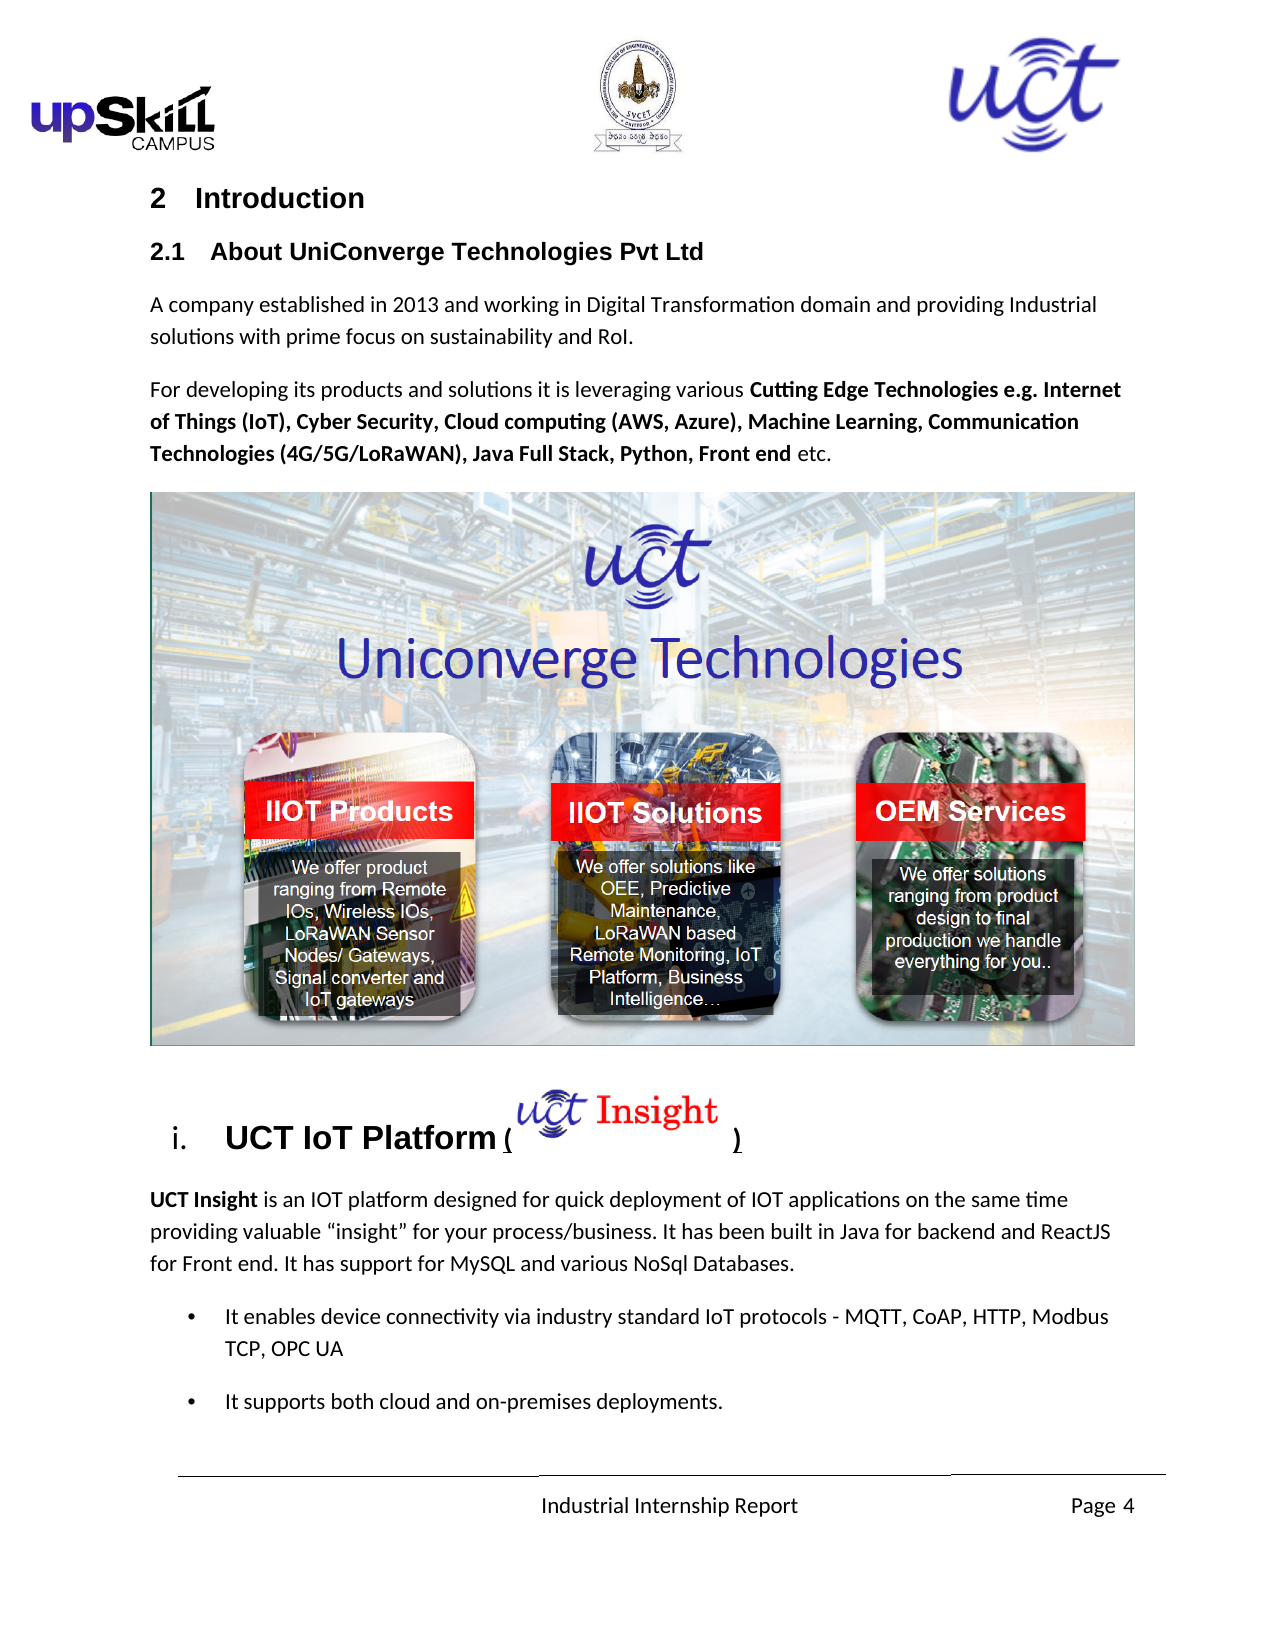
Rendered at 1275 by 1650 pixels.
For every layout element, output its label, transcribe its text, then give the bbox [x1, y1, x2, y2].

subtitle Introduction [150, 181, 1134, 215]
text A company established in 2013 and working in Digital Transformation domain and providing Industrial solutions with prime focus on sustainability and RoI. [150, 290, 1134, 350]
picture [512, 1071, 733, 1150]
subtitle About UniConverge Technologies Pvt Ltd [150, 240, 1134, 265]
list It supports both cloud and on-premises deployments. [187, 1387, 1134, 1415]
picture [0, 73, 246, 154]
list UCT IoT Platform () [187, 1071, 1134, 1158]
list It enables device connectivity via industry standard IoT protocols - MQTT, CoAP, HTTP, Modbus TCP, OPC UA [187, 1302, 1134, 1362]
picture [150, 492, 1135, 1046]
picture [568, 32, 707, 154]
text For developing its products and solutions it is leveraging various Cutting Edge Technologies e.g. Internet of Things (IoT), Cyber Security, Cloud computing (AWS, Azure), Machine Learning, Communication Technologies (4G/5G/LoRaWAN), Java Full Stack, Python, Front end etc. [150, 375, 1134, 467]
text UCT Insight is an IOT platform designed for quick deployment of IOT applications on the same time providing valuable “insight” for your process/business. It has been built in Java for backend and ReactJS for Front end. It has support for MySQL and various NoSql Databases. [150, 1185, 1134, 1277]
picture [946, 28, 1125, 154]
